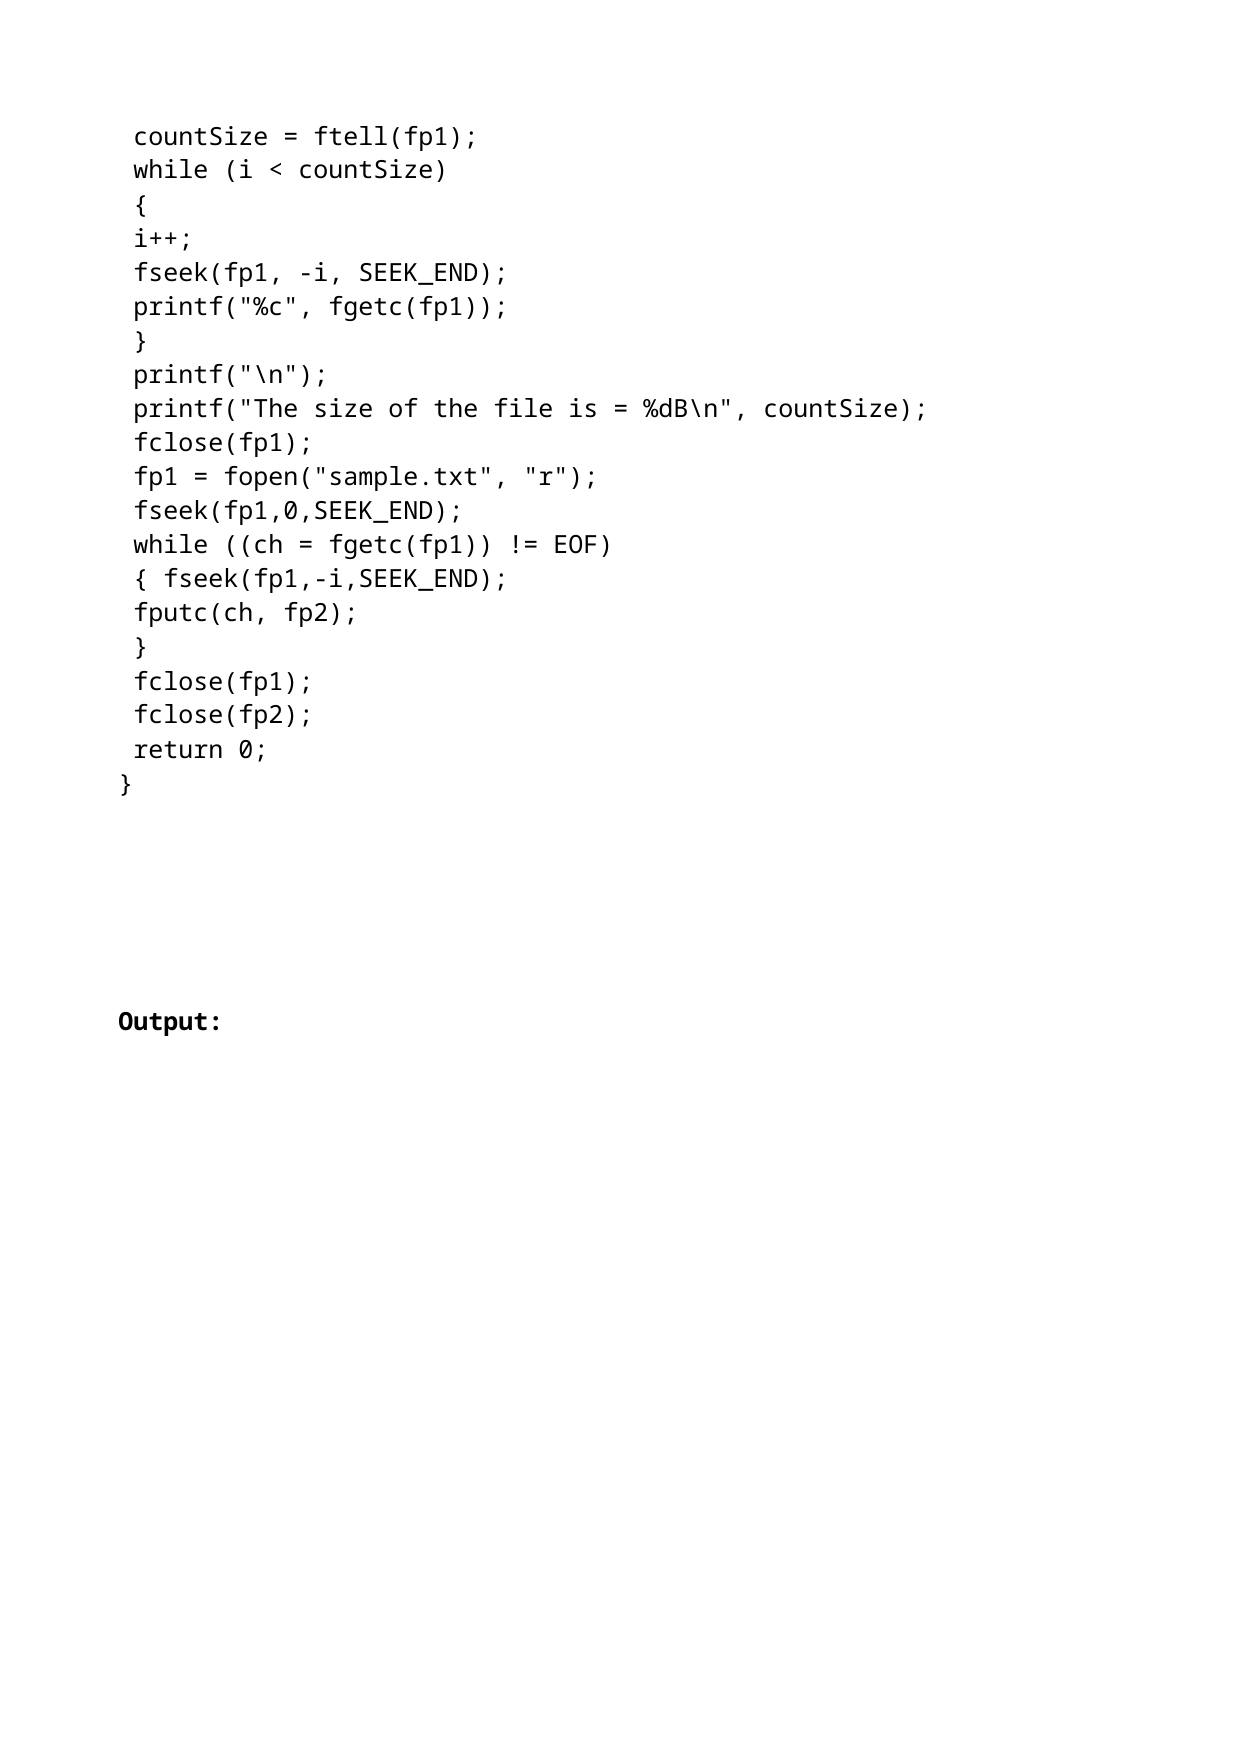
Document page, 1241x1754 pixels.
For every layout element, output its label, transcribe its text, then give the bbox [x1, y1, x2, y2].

text { [118, 186, 1122, 220]
text fputc(ch, fp2); [118, 595, 1122, 629]
text printf("\n"); [118, 357, 1122, 391]
text } [118, 629, 1122, 663]
text fp1 = fopen("sample.txt", "r"); [118, 459, 1122, 493]
text printf("The size of the file is = %dB\n", countSize); [118, 391, 1122, 425]
text fclose(fp1); [118, 663, 1122, 697]
text Output: [118, 1004, 1122, 1038]
text i++; [118, 220, 1122, 254]
text fseek(fp1, -i, SEEK_END); [118, 254, 1122, 288]
text while (i < countSize) [118, 152, 1122, 186]
text while ((ch = fgetc(fp1)) != EOF) [118, 527, 1122, 561]
text fclose(fp2); [118, 697, 1122, 731]
text } [118, 322, 1122, 357]
text } [118, 765, 1122, 799]
text fclose(fp1); [118, 425, 1122, 459]
text printf("%c", fgetc(fp1)); [118, 288, 1122, 322]
text { fseek(fp1,-i,SEEK_END); [118, 561, 1122, 595]
text return 0; [118, 731, 1122, 765]
text countSize = ftell(fp1); [118, 118, 1122, 152]
text fseek(fp1,0,SEEK_END); [118, 493, 1122, 527]
